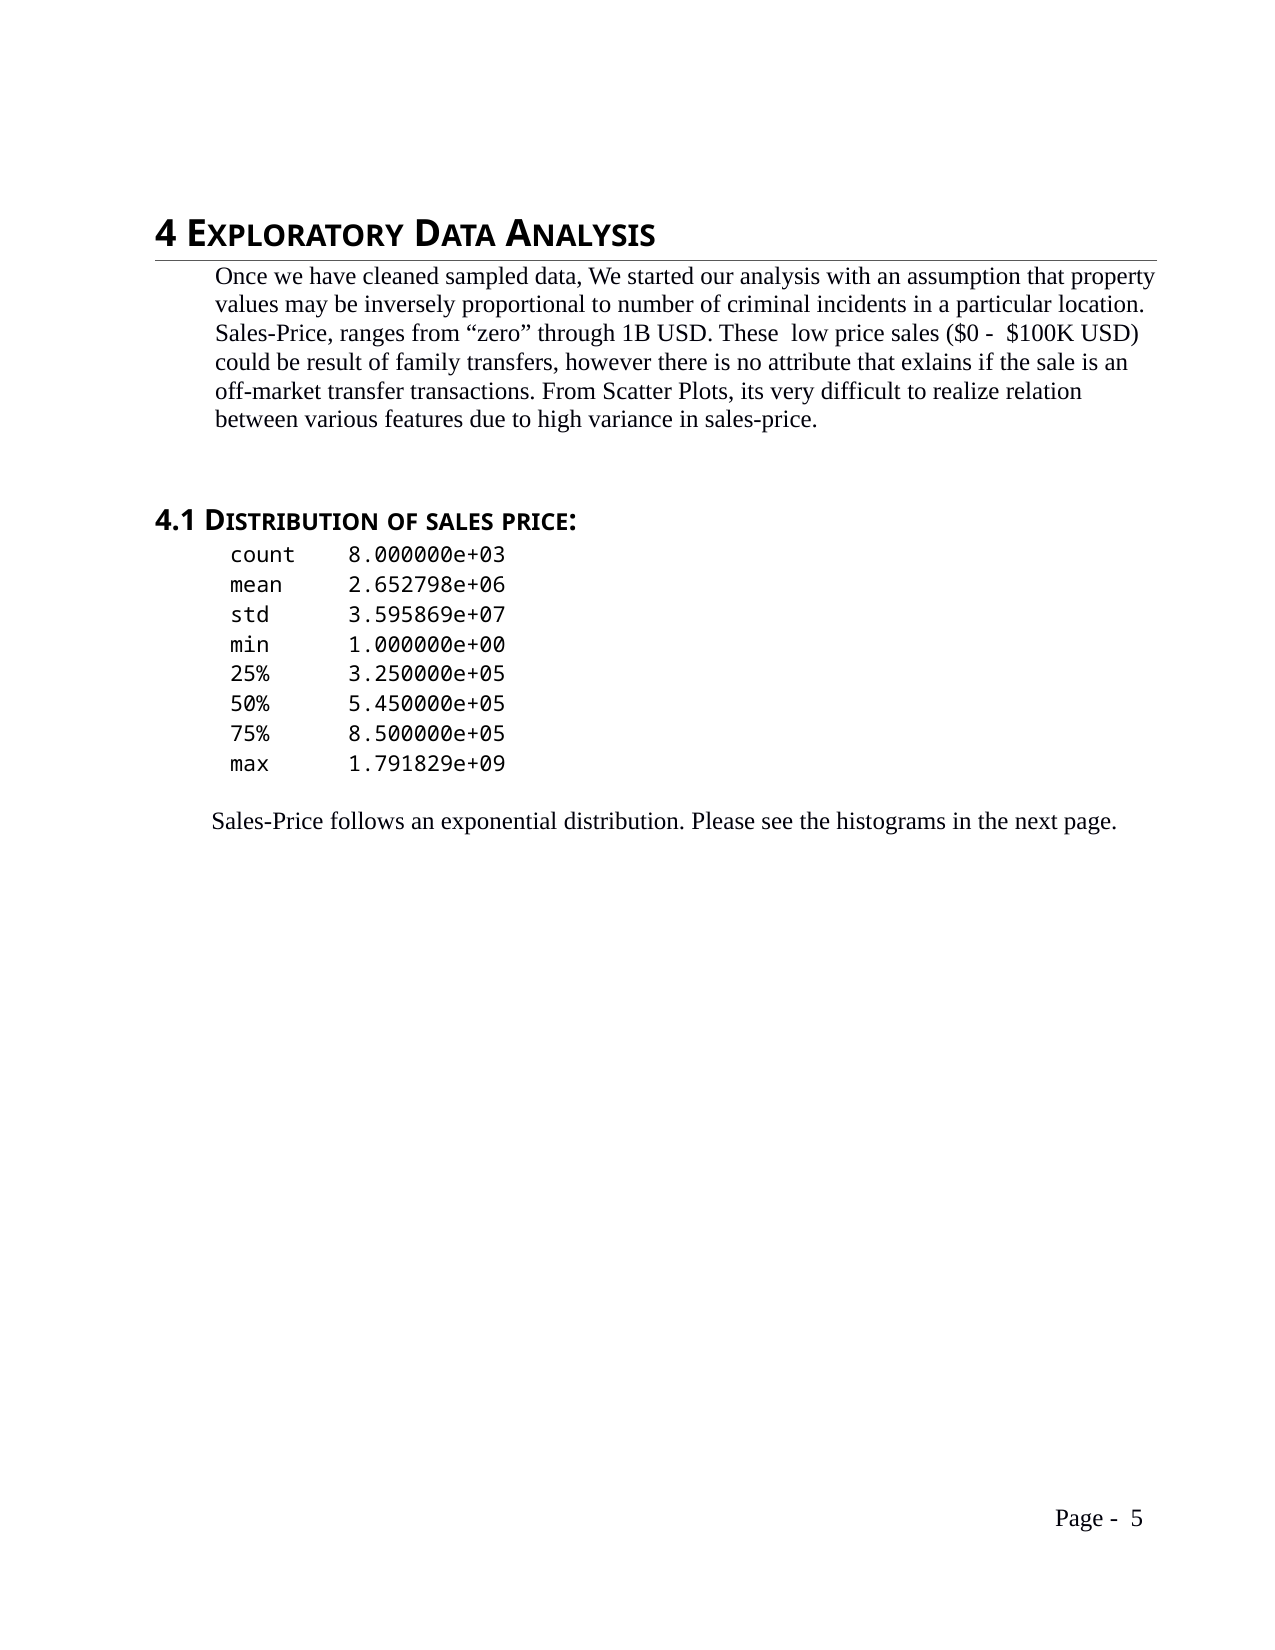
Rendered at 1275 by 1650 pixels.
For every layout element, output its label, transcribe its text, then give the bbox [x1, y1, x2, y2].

text min 1.000000e+00 [230, 629, 1157, 658]
text Once we have cleaned sampled data, We started our analysis with an assumption that property values may be inversely proportional to number of criminal incidents in a particular location. Sales-Price, ranges from “zero” through 1B USD. These low price sales ($0 - $100K USD) could be result of family transfers, however there is no attribute that exlains if the sale is an off-market transfer transactions. From Scatter Plots, its very difficult to realize relation between various features due to high variance in sales-price. [215, 261, 1157, 433]
text max 1.791829e+09 [230, 748, 1157, 778]
text 75% 8.500000e+05 [230, 718, 1157, 748]
text mean 2.652798e+06 [230, 569, 1157, 599]
text count 8.000000e+03 [230, 539, 1157, 569]
text 50% 5.450000e+05 [230, 688, 1157, 718]
subtitle 4.1 Distribution of sales price: [155, 499, 1157, 539]
subtitle 4 Exploratory Data Analysis [155, 207, 1157, 260]
text Sales-Price follows an exponential distribution. Please see the histograms in the next page. [211, 806, 1157, 835]
text 25% 3.250000e+05 [230, 658, 1157, 688]
text std 3.595869e+07 [230, 599, 1157, 629]
